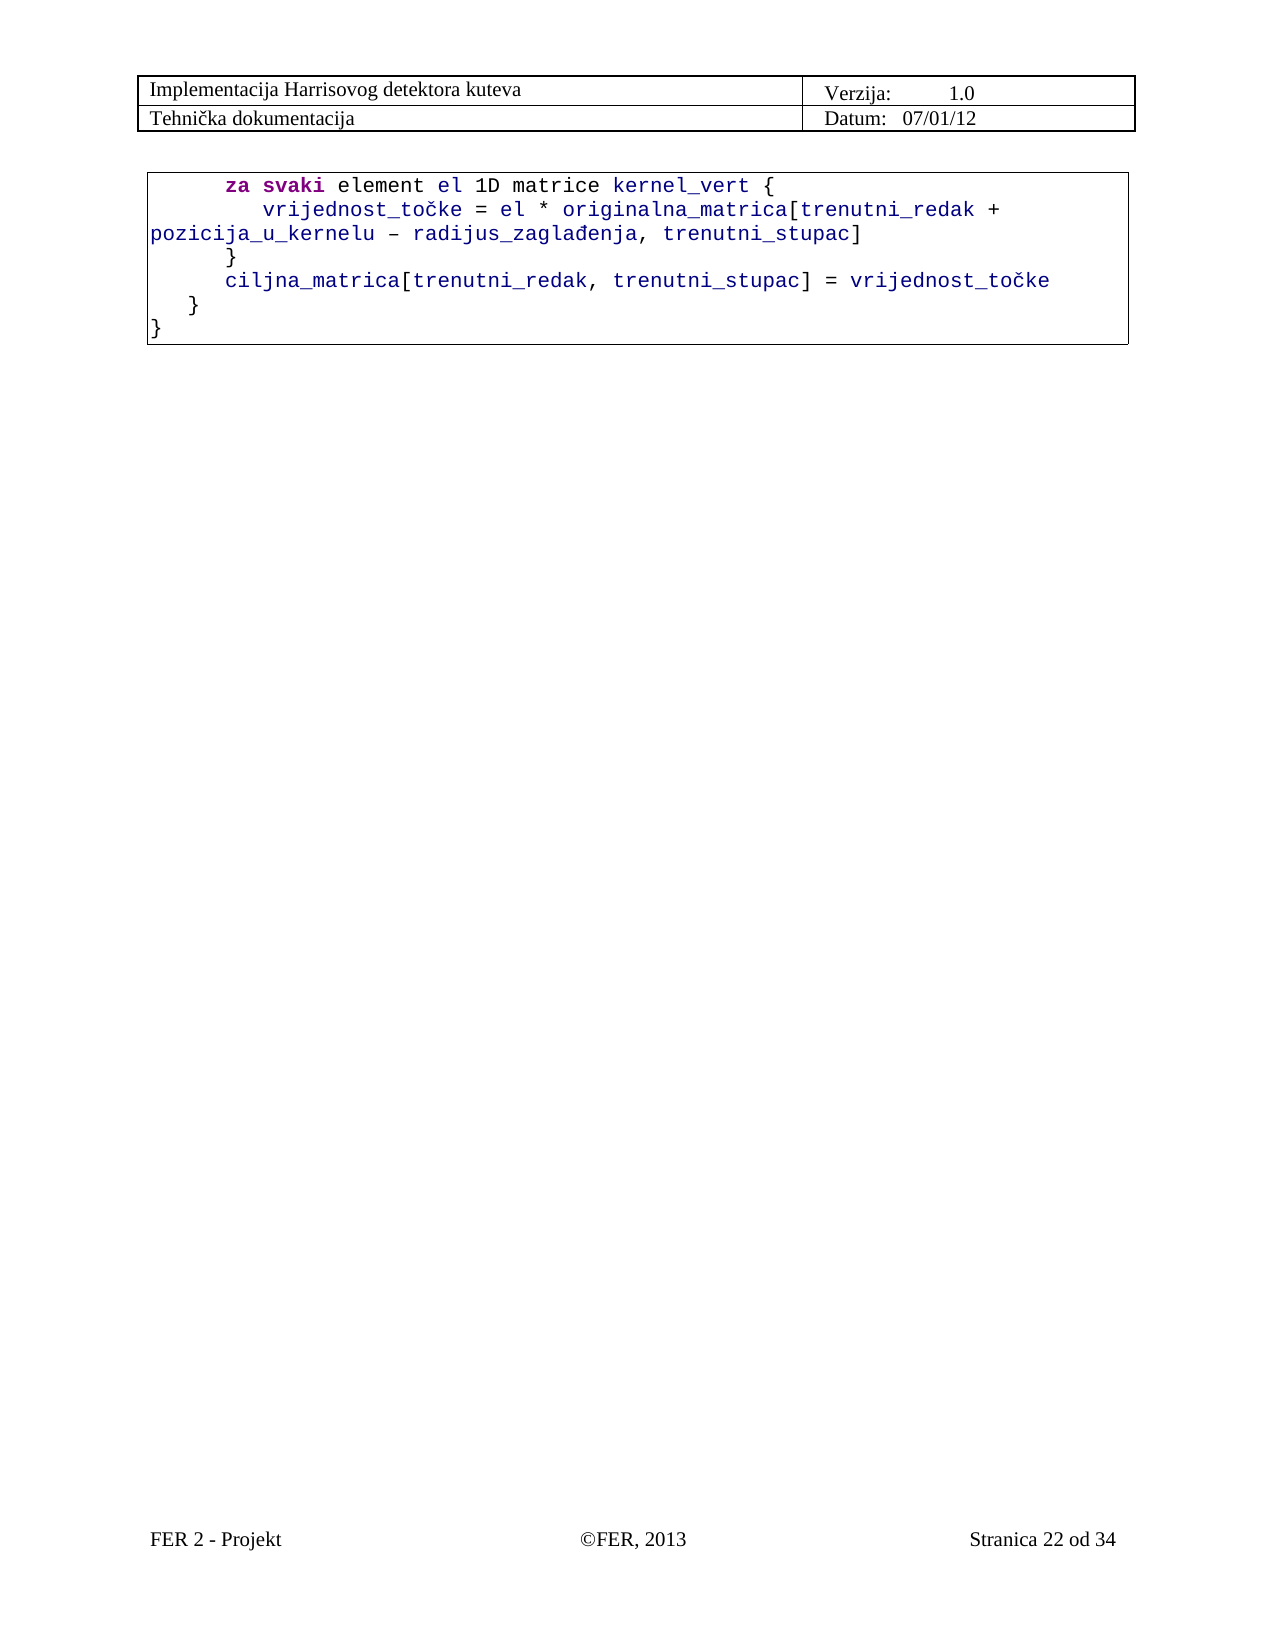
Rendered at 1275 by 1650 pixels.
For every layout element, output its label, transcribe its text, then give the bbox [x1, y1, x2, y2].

text za svaki element el 1D matrice kernel_vert { vrijednost_točke = el * originalna_matrica[trenutni_redak + pozicija_u_kernelu – radijus_zaglađenja, trenutni_stupac] } ciljna_matrica[trenutni_redak, trenutni_stupac] = vrijednost_točke } } [148, 173, 1128, 344]
